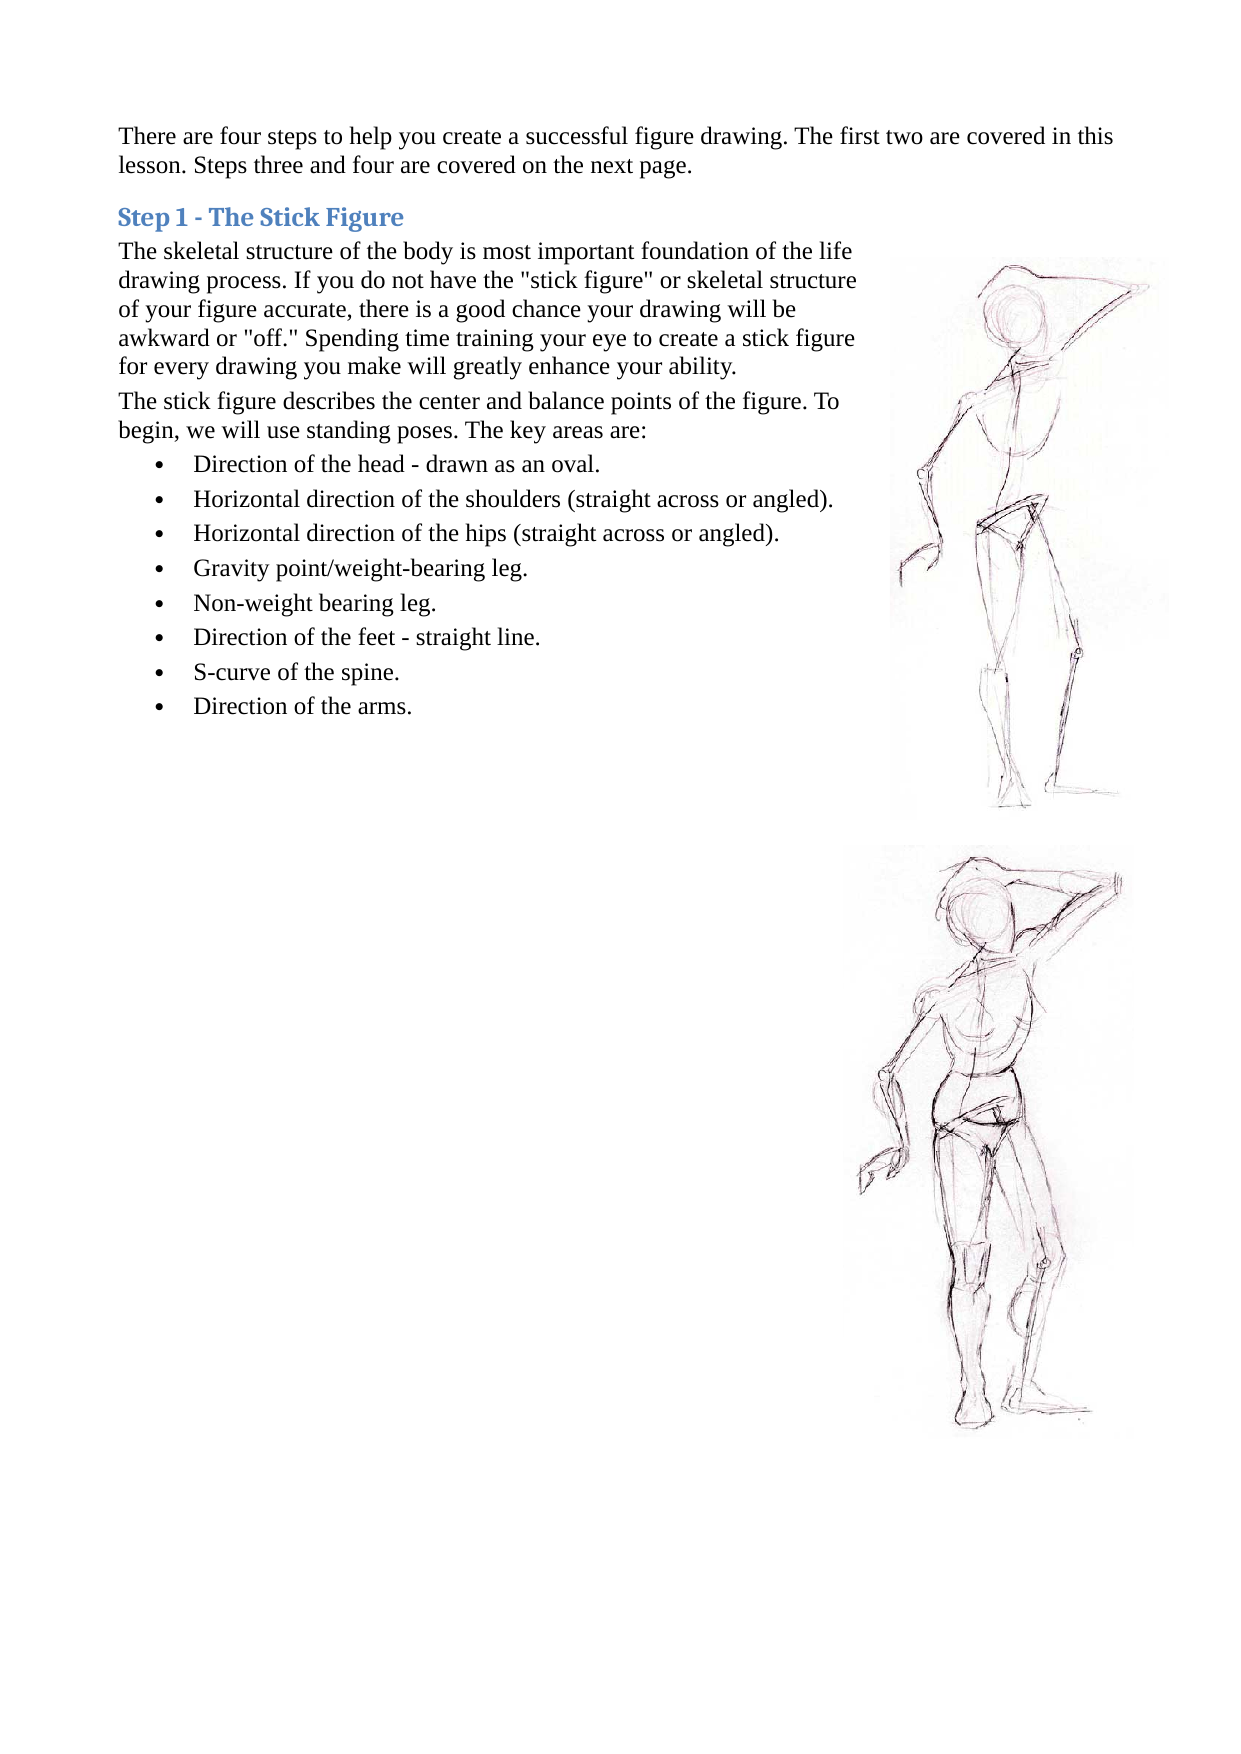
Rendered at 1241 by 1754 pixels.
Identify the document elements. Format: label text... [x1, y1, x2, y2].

list Direction of the feet - straight line. [156, 622, 889, 651]
list Non-weight bearing leg. [156, 588, 889, 616]
picture [889, 257, 1169, 820]
list Direction of the head - drawn as an oval. [156, 449, 889, 478]
picture [843, 841, 1134, 1440]
list S-curve of the spine. [156, 657, 889, 686]
list Horizontal direction of the hips (straight across or angled). [156, 518, 889, 547]
text The stick figure describes the center and balance points of the figure. To begin, we will use standing poses. The key areas are: [118, 386, 889, 443]
list Gravity point/weight-bearing leg. [156, 553, 889, 582]
subtitle Step 1 - The Stick Figure [118, 202, 1122, 233]
list Horizontal direction of the shoulders (straight across or angled). [156, 484, 889, 513]
text The skeletal structure of the body is most important foundation of the life drawing process. If you do not have the "stick figure" or skeletal structure of your figure accurate, there is a good chance your drawing will be awkward or "off." Spending time training your eye to create a stick figure for every drawing you make will greatly enhance your ability. [118, 236, 1122, 380]
text There are four steps to help you create a successful figure drawing. The first two are covered in this lesson. Steps three and four are covered on the next page. [118, 121, 1122, 178]
list Direction of the arms. [156, 691, 889, 720]
